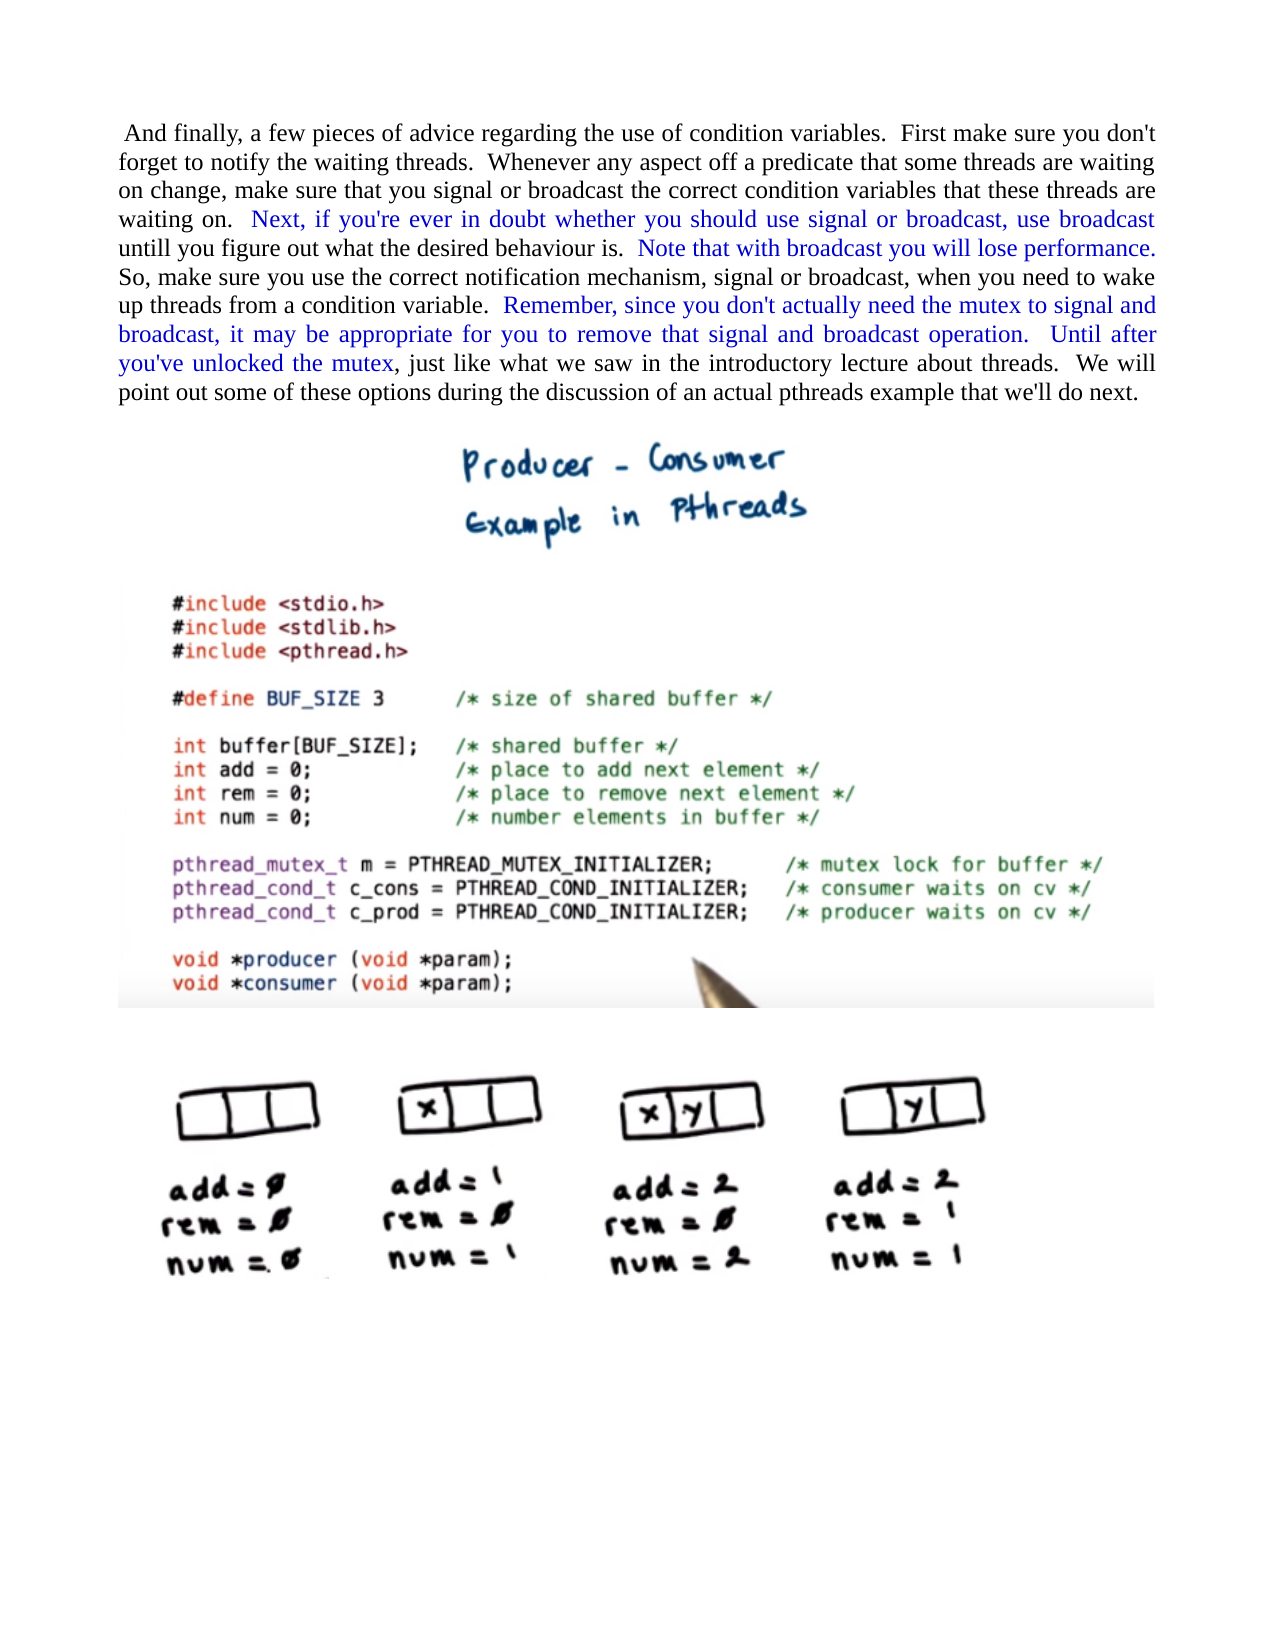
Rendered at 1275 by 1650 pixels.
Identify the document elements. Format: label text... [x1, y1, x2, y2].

text And finally, a few pieces of advice regarding the use of condition variables. First make sure you don't forget to notify the waiting threads. Whenever any aspect off a predicate that some threads are waiting on change, make sure that you signal or broadcast the correct condition variables that these threads are waiting on. Next, if you're ever in doubt whether you should use signal or broadcast, use broadcast untill you figure out what the desired behaviour is. Note that with broadcast you will lose performance. So, make sure you use the correct notification mechanism, signal or broadcast, when you need to wake up threads from a condition variable. Remember, since you don't actually need the mutex to signal and broadcast, it may be appropriate for you to remove that signal and broadcast operation. Until after you've unlocked the mutex, just like what we saw in the introductory lecture about threads. We will point out some of these options during the discussion of an actual pthreads example that we'll do next. [118, 118, 1157, 406]
picture [118, 434, 1157, 555]
picture [376, 1069, 562, 1279]
picture [821, 1070, 991, 1277]
picture [118, 583, 1157, 1008]
picture [155, 1078, 329, 1279]
picture [597, 1070, 775, 1283]
